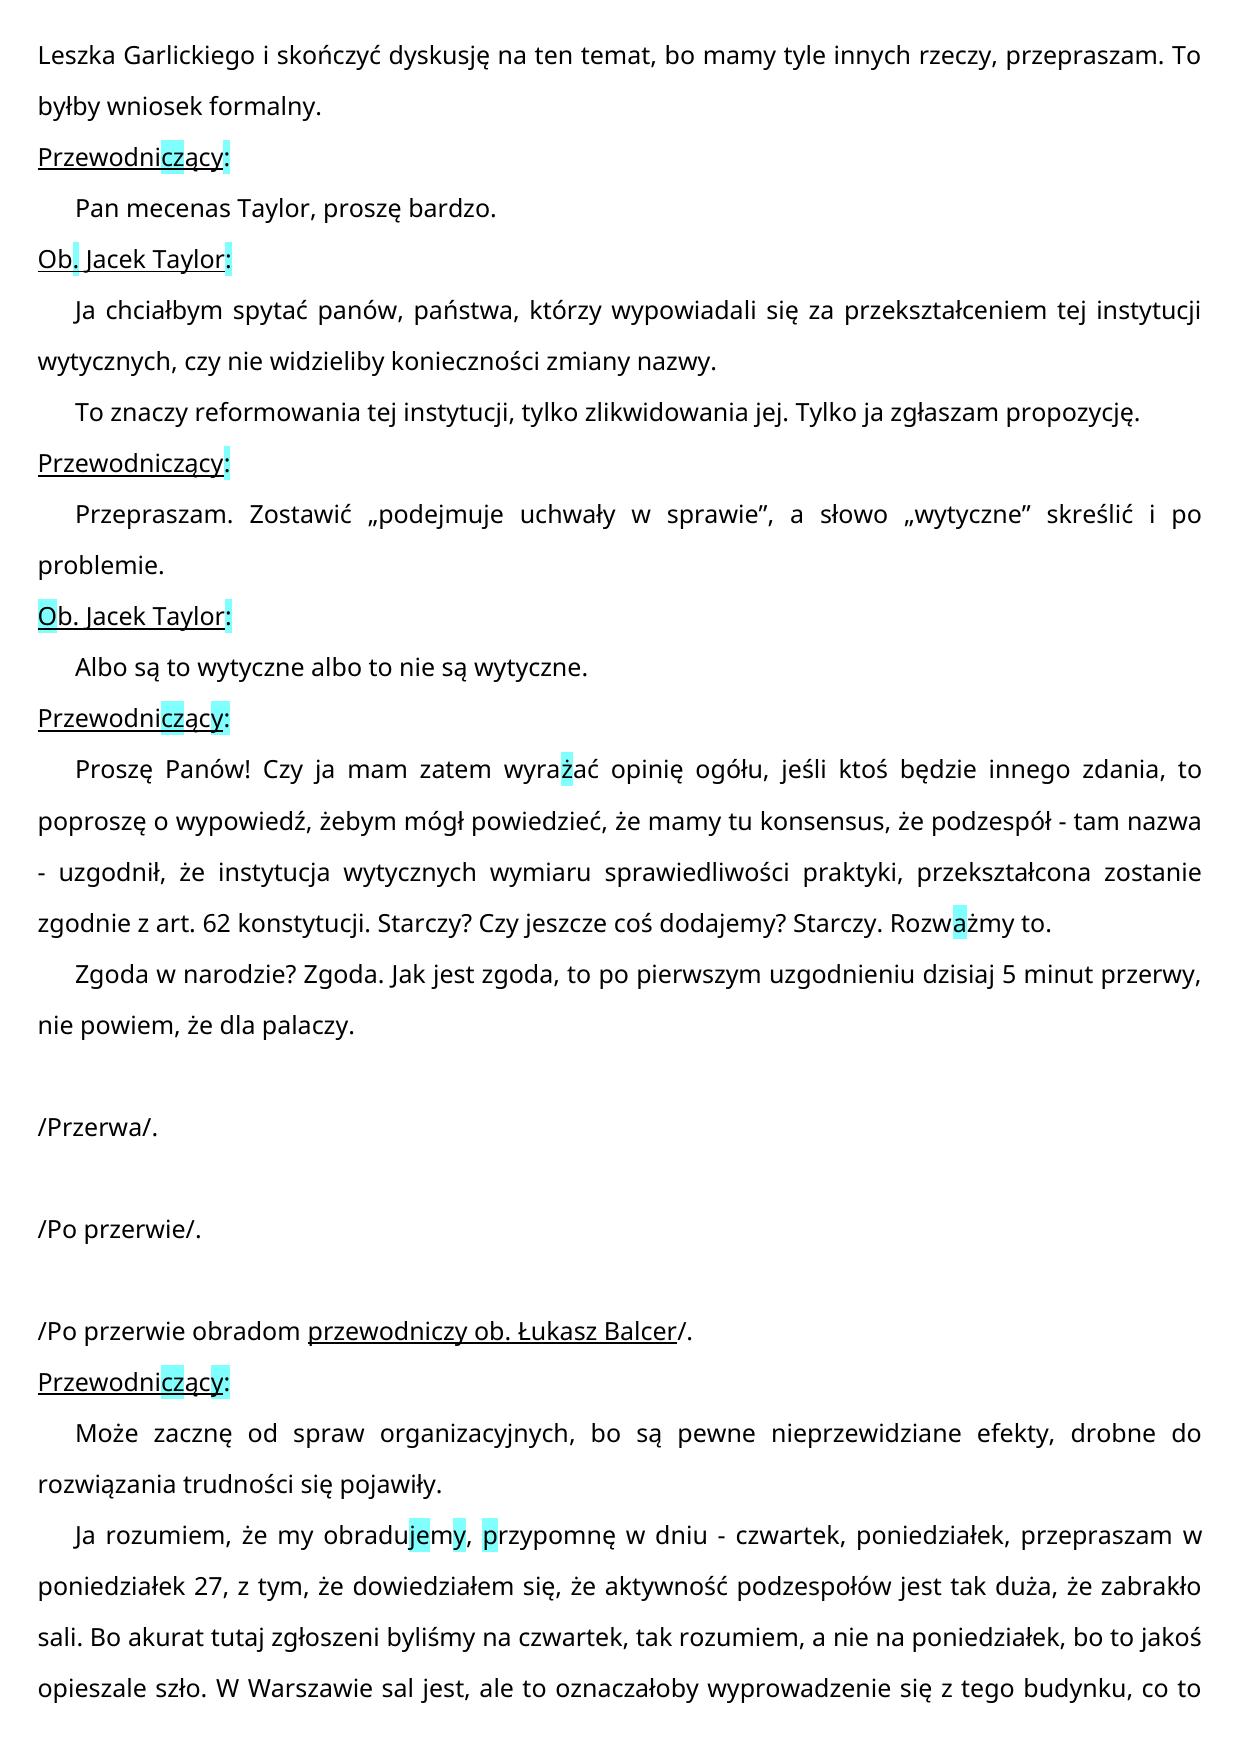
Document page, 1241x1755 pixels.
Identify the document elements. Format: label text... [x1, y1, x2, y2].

text Zgoda w narodzie? Zgoda. Jak jest zgoda, to po pierwszym uzgodnieniu dzisiaj 5 minut przerwy, nie powiem, że dla palaczy. [37, 956, 1203, 1041]
text Albo są to wytyczne albo to nie są wytyczne. [37, 650, 1203, 684]
text Proszę Panów! Czy ja mam zatem wyrażać opinię ogółu, jeśli ktoś będzie innego zdania, to poproszę o wypowiedź, żebym mógł powiedzieć, że mamy tu konsensus, że podzespół - tam nazwa - uzgodnił, że instytucja wytycznych wymiaru sprawiedliwości praktyki, przekształcona zostanie zgodnie z art. 62 konstytucji. Starczy? Czy jeszcze coś dodajemy? Starczy. Rozważmy to. [37, 752, 1203, 939]
text Przepraszam. Zostawić „podejmuje uchwały w sprawie”, a słowo „wytyczne” skreślić i po problemie. [37, 497, 1203, 582]
text Ja chciałbym spytać panów, państwa, którzy wypowiadali się za przekształceniem tej instytucji wytycznych, czy nie widzieliby konieczności zmiany nazwy. [37, 293, 1203, 378]
text Ob. Jacek Taylor: [37, 599, 1203, 633]
text /Po przerwie obradom przewodniczy ob. Łukasz Balcer/. [37, 1313, 1203, 1348]
text To znaczy reformowania tej instytucji, tylko zlikwidowania jej. Tylko ja zgłaszam propozycję. [37, 395, 1203, 429]
text /Po przerwie/. [37, 1211, 1203, 1246]
text Przewodniczący: [37, 139, 1203, 174]
text Leszka Garlickiego i skończyć dyskusję na ten temat, bo mamy tyle innych rzeczy, przepraszam. To byłby wniosek formalny. [37, 37, 1203, 123]
text Przewodniczący: [37, 1364, 1203, 1399]
text Może zacznę od spraw organizacyjnych, bo są pewne nieprzewidziane efekty, drobne do rozwiązania trudności się pojawiły. [37, 1416, 1203, 1501]
text Przewodniczący: [37, 701, 1203, 735]
text Pan mecenas Taylor, proszę bardzo. [37, 191, 1203, 225]
text Przewodniczący: [37, 446, 1203, 480]
text /Przerwa/. [37, 1109, 1203, 1143]
text Ja rozumiem, że my obradujemy, przypomnę w dniu - czwartek, poniedziałek, przepraszam w poniedziałek 27, z tym, że dowiedziałem się, że aktywność podzespołów jest tak duża, że zabrakło sali. Bo akurat tutaj zgłoszeni byliśmy na czwartek, tak rozumiem, a nie na poniedziałek, bo to jakoś opieszale szło. W Warszawie sal jest, ale to oznaczałoby wyprowadzenie się z tego budynku, co to [37, 1518, 1203, 1705]
text Ob. Jacek Taylor: [37, 242, 1203, 276]
